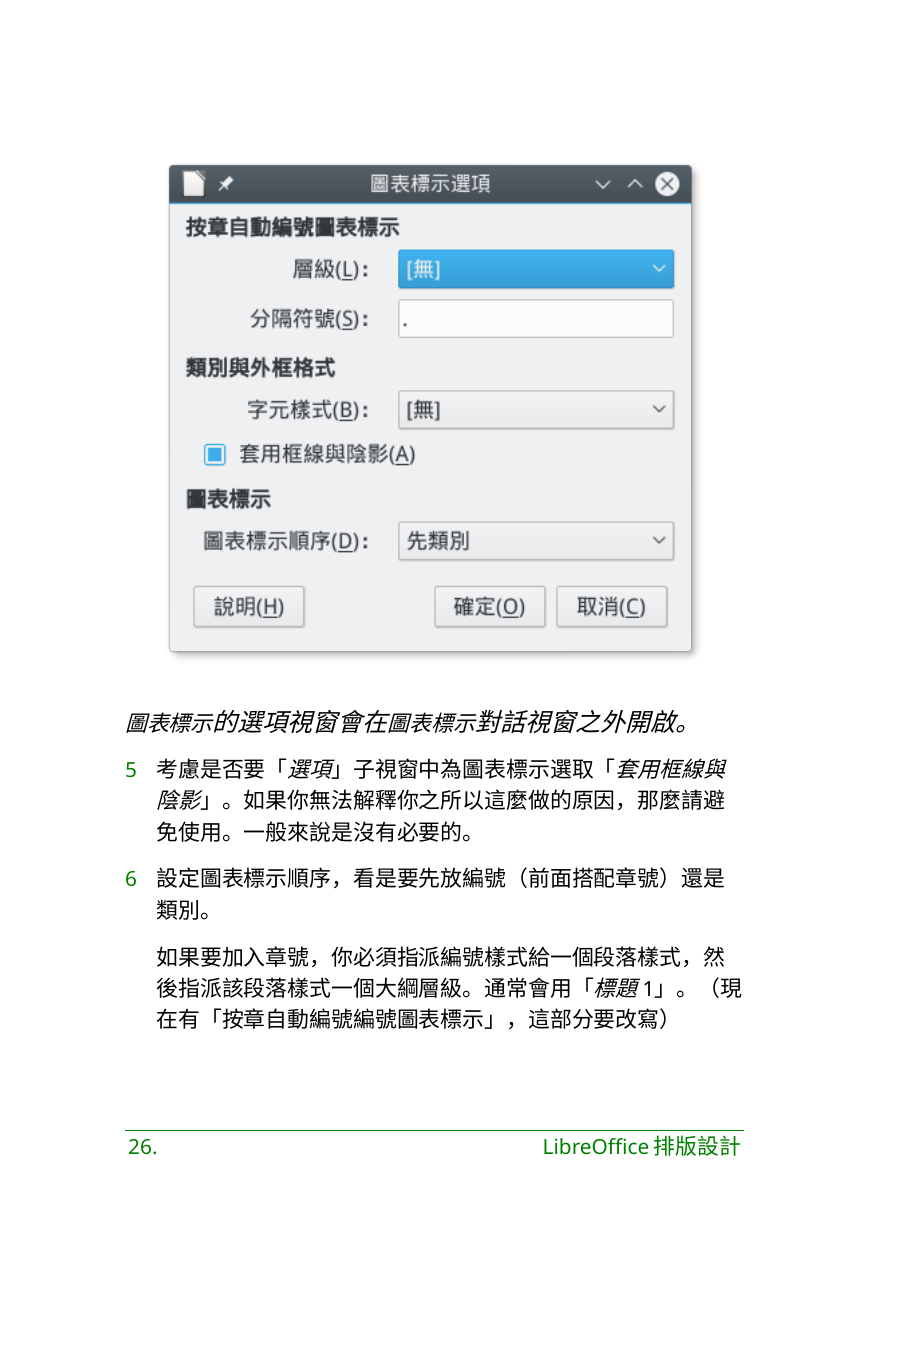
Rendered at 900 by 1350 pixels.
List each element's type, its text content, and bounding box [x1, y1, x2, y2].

table_cell 圖表標示的選項視窗會在圖表標示對話視窗之外開啟。 [125, 702, 744, 737]
table_header [125, 125, 744, 668]
list 考慮是否要「選項」子視窗中為圖表標示選取「套用框線與陰影」。如果你無法解釋你之所以這麼做的原因，那麼請避免使用。一般來說是沒有必要的。 [125, 752, 744, 846]
list 設定圖表標示順序，看是要先放編號（前面搭配章號）還是類別。 [125, 862, 744, 924]
picture [160, 156, 709, 669]
text 如果要加入章號，你必須指派編號樣式給一個段落樣式，然後指派該段落樣式一個大綱層級。通常會用「標題 1」。（現在有「按章自動編號編號圖表標示」，這部分要改寫） [156, 940, 744, 1034]
table_header [125, 669, 744, 702]
